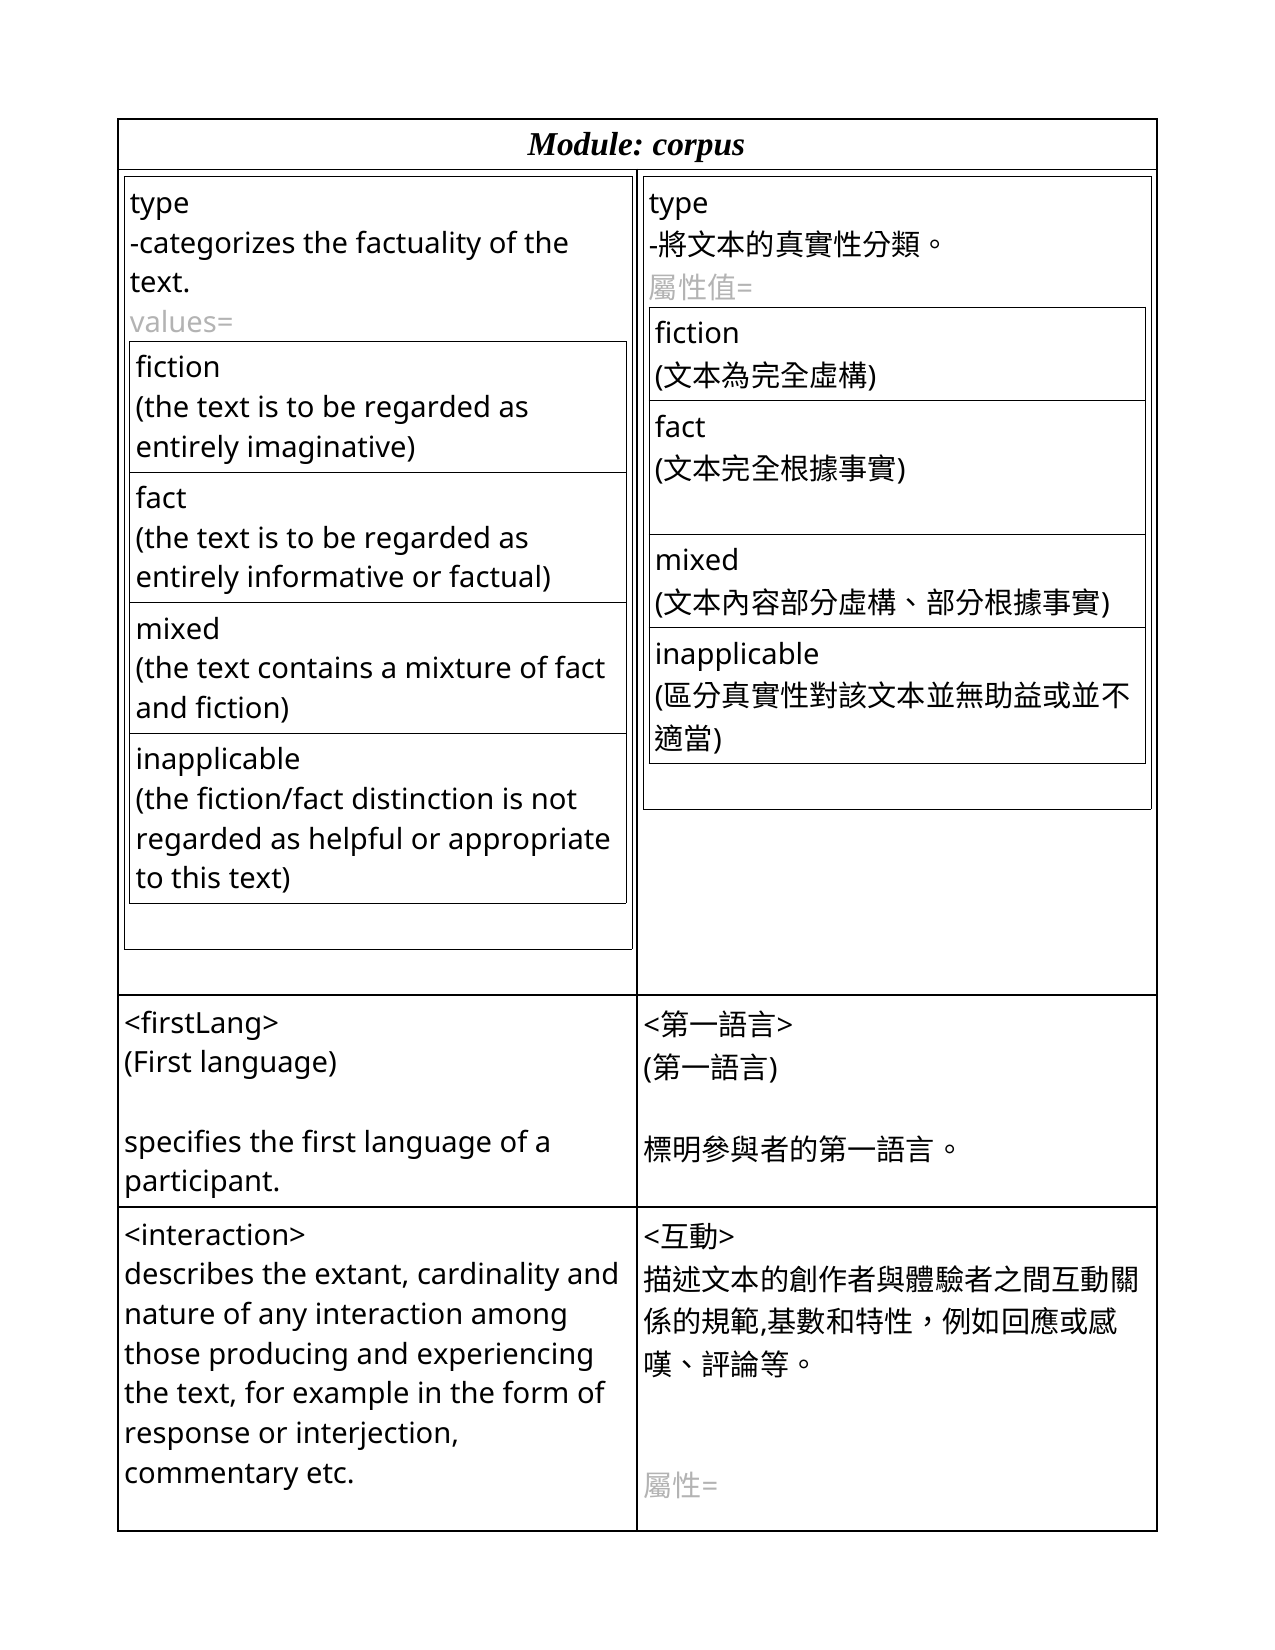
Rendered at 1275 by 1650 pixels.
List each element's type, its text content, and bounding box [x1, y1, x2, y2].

table_cell mixed (文本內容部分虛構、部分根據事實) [650, 535, 1145, 627]
table_header Module: corpus [119, 120, 1156, 168]
table_cell inapplicable (區分真實性對該文本並無助益或並不適當) [650, 628, 1145, 763]
table_cell mixed (the text contains a mixture of fact and fiction) [130, 603, 626, 733]
table_cell fact (the text is to be regarded as entirely informative or factual) [130, 473, 626, 602]
table_header fiction (the text is to be regarded as entirely imaginative) [130, 342, 626, 472]
table_cell [638, 170, 1156, 994]
table_header type -將文本的真實性分類。 屬性值= [644, 177, 1151, 809]
table_header type -categorizes the factuality of the text. values= [125, 177, 632, 949]
table_header fiction (文本為完全虛構) [650, 308, 1145, 400]
table_cell [119, 170, 636, 994]
table_cell fact (文本完全根據事實) [650, 401, 1145, 534]
table_cell <interaction> describes the extant, cardinality and nature of any interaction among those producing and experiencing the text, for example in the form of response or interjection, commentary etc. [119, 1208, 636, 1530]
table_cell <互動> 描述文本的創作者與體驗者之間互動關係的規範,基數和特性，例如回應或感嘆、評論等。 屬性= [638, 1208, 1156, 1530]
table_cell <firstLang> (First language) specifies the first language of a participant. [119, 996, 636, 1206]
table_cell <第一語言> (第一語言) 標明參與者的第一語言。 [638, 996, 1156, 1206]
table_cell inapplicable (the fiction/fact distinction is not regarded as helpful or appropriate to this text) [130, 734, 626, 903]
